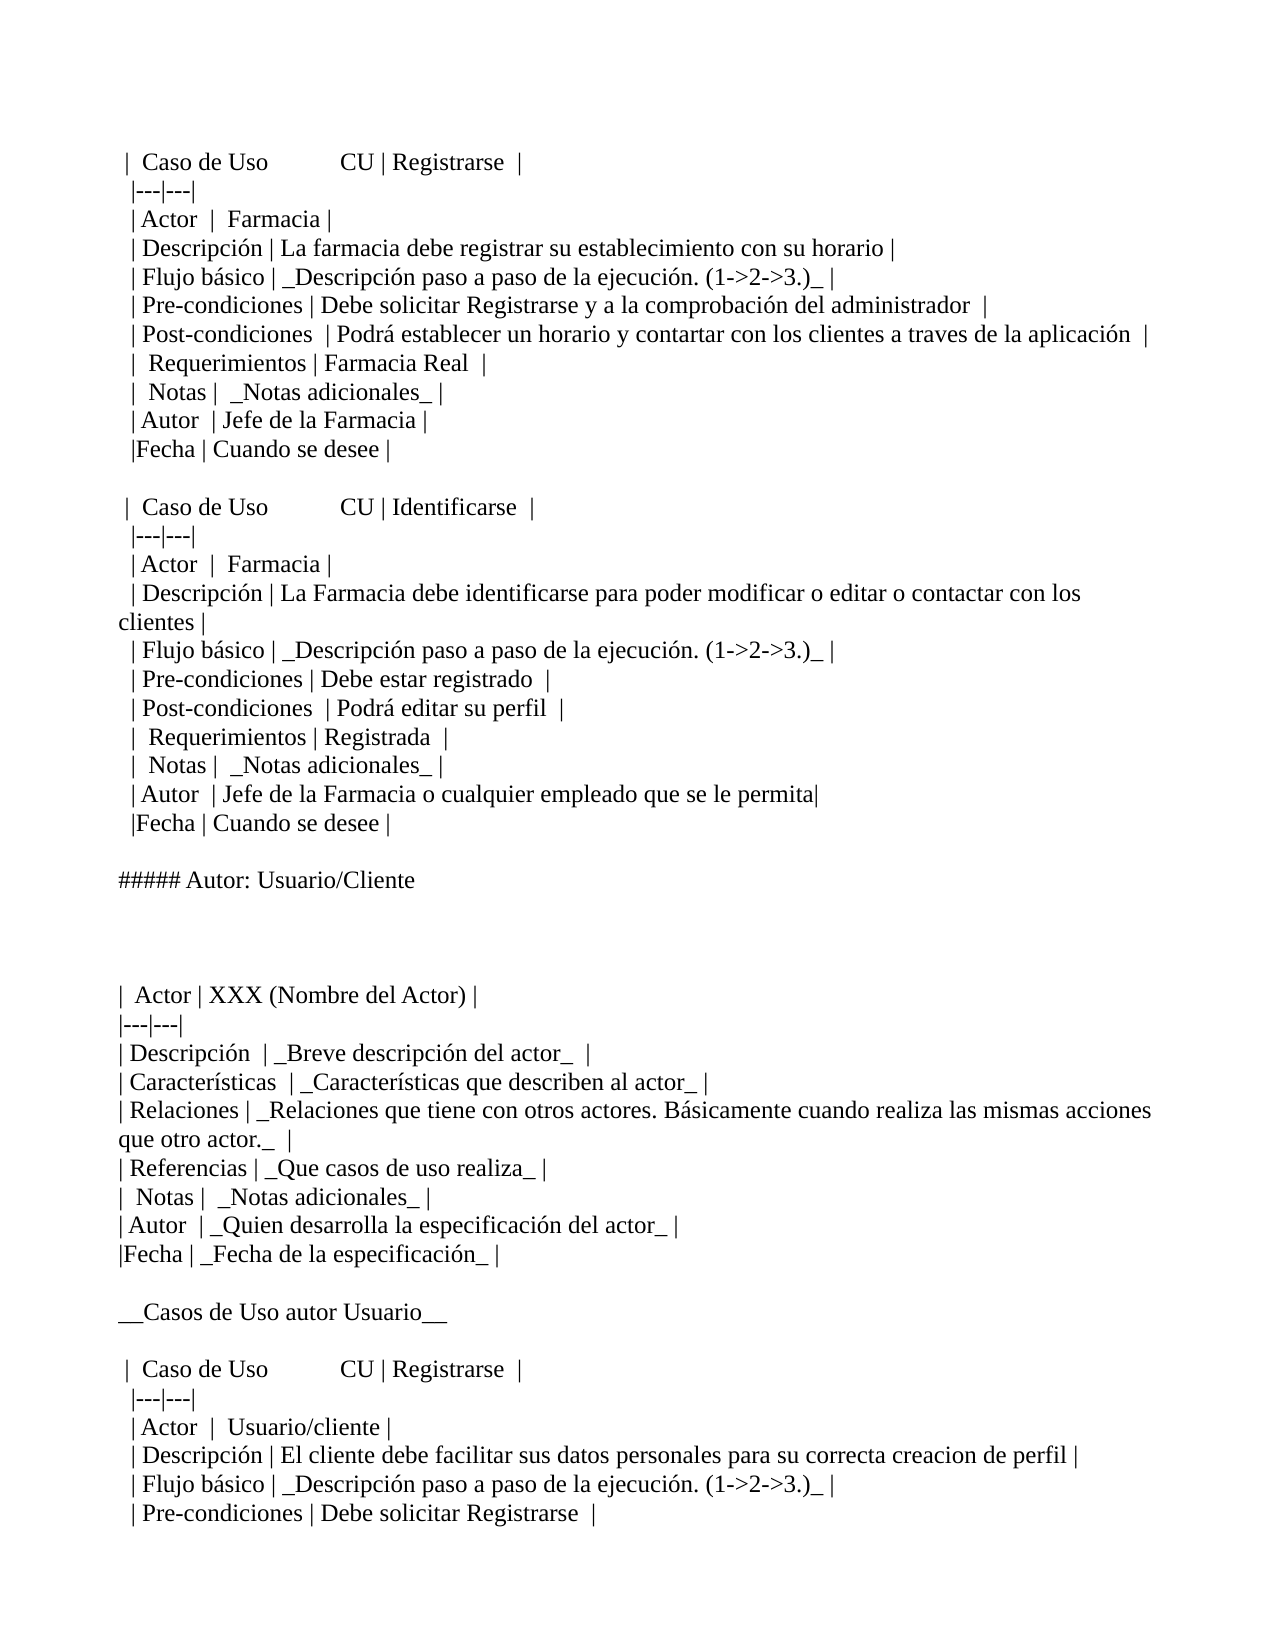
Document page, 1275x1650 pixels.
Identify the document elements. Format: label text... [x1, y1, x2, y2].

text __Casos de Uso autor Usuario__ [118, 1297, 1157, 1326]
text | Autor | Jefe de la Farmacia | [118, 406, 1157, 434]
text | Autor | Jefe de la Farmacia o cualquier empleado que se le permita| [118, 779, 1157, 808]
text | Autor | _Quien desarrolla la especificación del actor_ | [118, 1211, 1157, 1239]
text | Flujo básico | _Descripción paso a paso de la ejecución. (1->2->3.)_ | [118, 636, 1157, 664]
text | Pre-condiciones | Debe solicitar Registrarse | [118, 1498, 1157, 1527]
text | Flujo básico | _Descripción paso a paso de la ejecución. (1->2->3.)_ | [118, 262, 1157, 291]
text | Caso de Uso CU | Registrarse | [118, 1354, 1157, 1383]
text | Descripción | El cliente debe facilitar sus datos personales para su correcta creacion de perfil | [118, 1441, 1157, 1469]
text |---|---| [118, 176, 1157, 204]
text | Flujo básico | _Descripción paso a paso de la ejecución. (1->2->3.)_ | [118, 1469, 1157, 1498]
text ##### Autor: Usuario/Cliente [118, 866, 1157, 894]
text | Actor | XXX (Nombre del Actor) | [118, 981, 1157, 1009]
text | Actor | Usuario/cliente | [118, 1412, 1157, 1441]
text | Caso de Uso CU | Identificarse | [118, 492, 1157, 521]
text |Fecha | Cuando se desee | [118, 434, 1157, 463]
text | Requerimientos | Registrada | [118, 722, 1157, 751]
text | Actor | Farmacia | [118, 204, 1157, 233]
text |---|---| [118, 1383, 1157, 1412]
text | Actor | Farmacia | [118, 549, 1157, 578]
text | Descripción | _Breve descripción del actor_ | [118, 1038, 1157, 1067]
text | Características | _Características que describen al actor_ | [118, 1067, 1157, 1096]
text | Pre-condiciones | Debe estar registrado | [118, 664, 1157, 693]
text | Post-condiciones | Podrá establecer un horario y contartar con los clientes a traves de la aplicación | [118, 319, 1157, 348]
text | Notas | _Notas adicionales_ | [118, 1182, 1157, 1211]
text | Requerimientos | Farmacia Real | [118, 348, 1157, 377]
text | Notas | _Notas adicionales_ | [118, 377, 1157, 406]
text | Descripción | La farmacia debe registrar su establecimiento con su horario | [118, 233, 1157, 262]
text | Caso de Uso CU | Registrarse | [118, 147, 1157, 176]
text | Pre-condiciones | Debe solicitar Registrarse y a la comprobación del administrador | [118, 291, 1157, 319]
text | Post-condiciones | Podrá editar su perfil | [118, 693, 1157, 722]
text |Fecha | _Fecha de la especificación_ | [118, 1239, 1157, 1268]
text |---|---| [118, 521, 1157, 549]
text |Fecha | Cuando se desee | [118, 808, 1157, 837]
text | Referencias | _Que casos de uso realiza_ | [118, 1153, 1157, 1182]
text | Relaciones | _Relaciones que tiene con otros actores. Básicamente cuando realiza las mismas acciones que otro actor._ | [118, 1096, 1157, 1153]
text |---|---| [118, 1009, 1157, 1038]
text | Descripción | La Farmacia debe identificarse para poder modificar o editar o contactar con los clientes | [118, 578, 1157, 636]
text | Notas | _Notas adicionales_ | [118, 751, 1157, 779]
